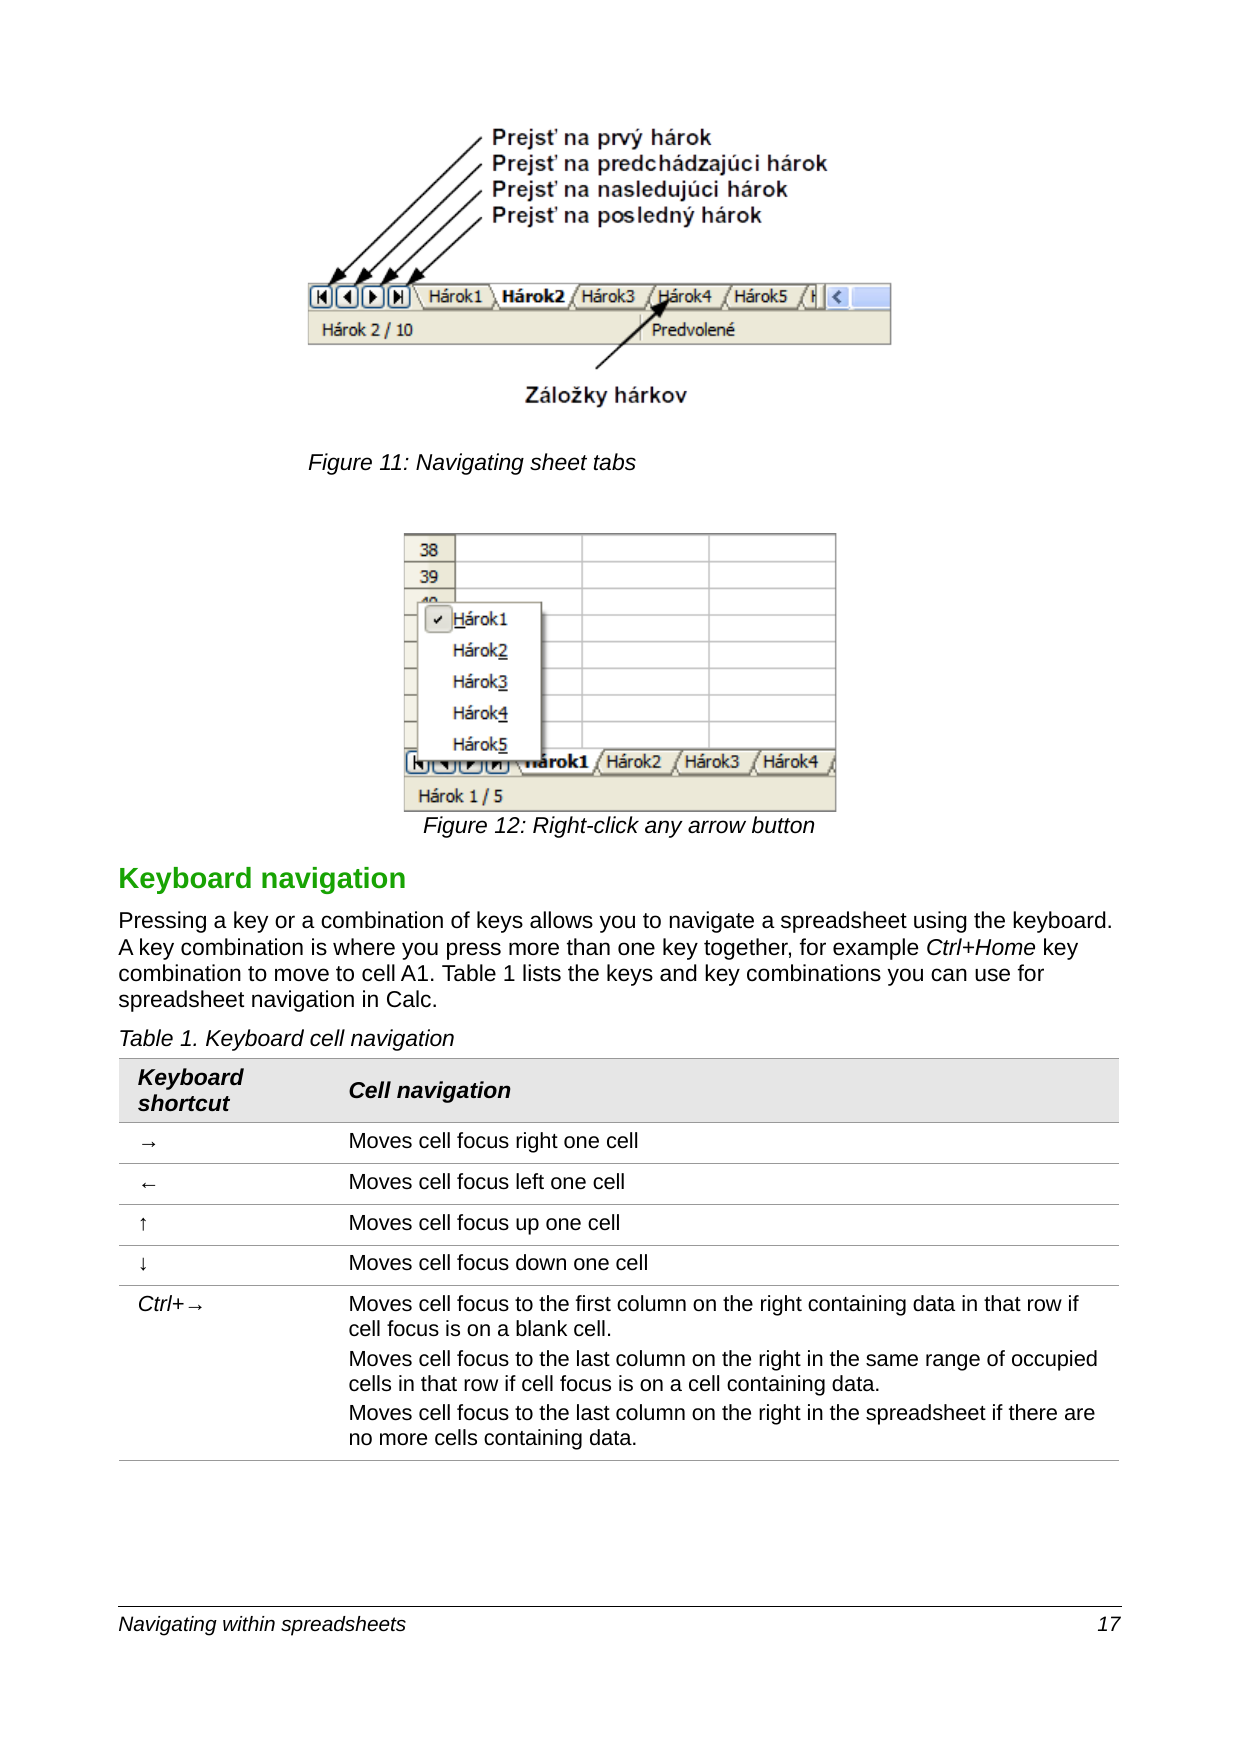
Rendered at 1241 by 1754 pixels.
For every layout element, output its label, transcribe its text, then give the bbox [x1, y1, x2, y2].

text Pressing a key or a combination of keys allows you to navigate a spreadsheet using the keyboard. A key combination is where you press more than one key together, for example Ctrl+Home key combination to move to cell A1. 1 lists the keys and key combinations you can use for spreadsheet navigation in Calc. [118, 907, 1122, 1013]
table_cell ↓ [119, 1246, 330, 1285]
picture [403, 533, 837, 812]
table_cell Moves cell focus right one cell [330, 1123, 1119, 1163]
table_cell ← [119, 1164, 330, 1204]
table_cell Moves cell focus up one cell [330, 1205, 1119, 1244]
text Figure 11: Navigating sheet tabs [308, 449, 932, 476]
table_header Cell navigation [330, 1059, 1119, 1122]
table_cell Moves cell focus left one cell [330, 1164, 1119, 1204]
text Table 1. Keyboard cell navigation [118, 1025, 1122, 1052]
text Figure 12: Right-click any arrow button [321, 540, 919, 838]
table_cell Moves cell focus down one cell [330, 1246, 1119, 1285]
picture [307, 118, 933, 417]
table_cell Moves cell focus to the first column on the right containing data in that row if cell focus is on a blank cell. Moves cell focus to the last column on the right in the same range of occupied cells in that row if cell focus is on a cell containing data. Moves cell focus to the last column on the right in the spreadsheet if there are no more cells containing data. [330, 1286, 1119, 1460]
table_header Keyboard shortcut [119, 1059, 330, 1122]
table_cell → [119, 1123, 330, 1163]
table_cell Ctrl+→ [119, 1286, 330, 1460]
table_cell ↑ [119, 1205, 330, 1244]
subtitle Keyboard navigation [118, 861, 1122, 895]
